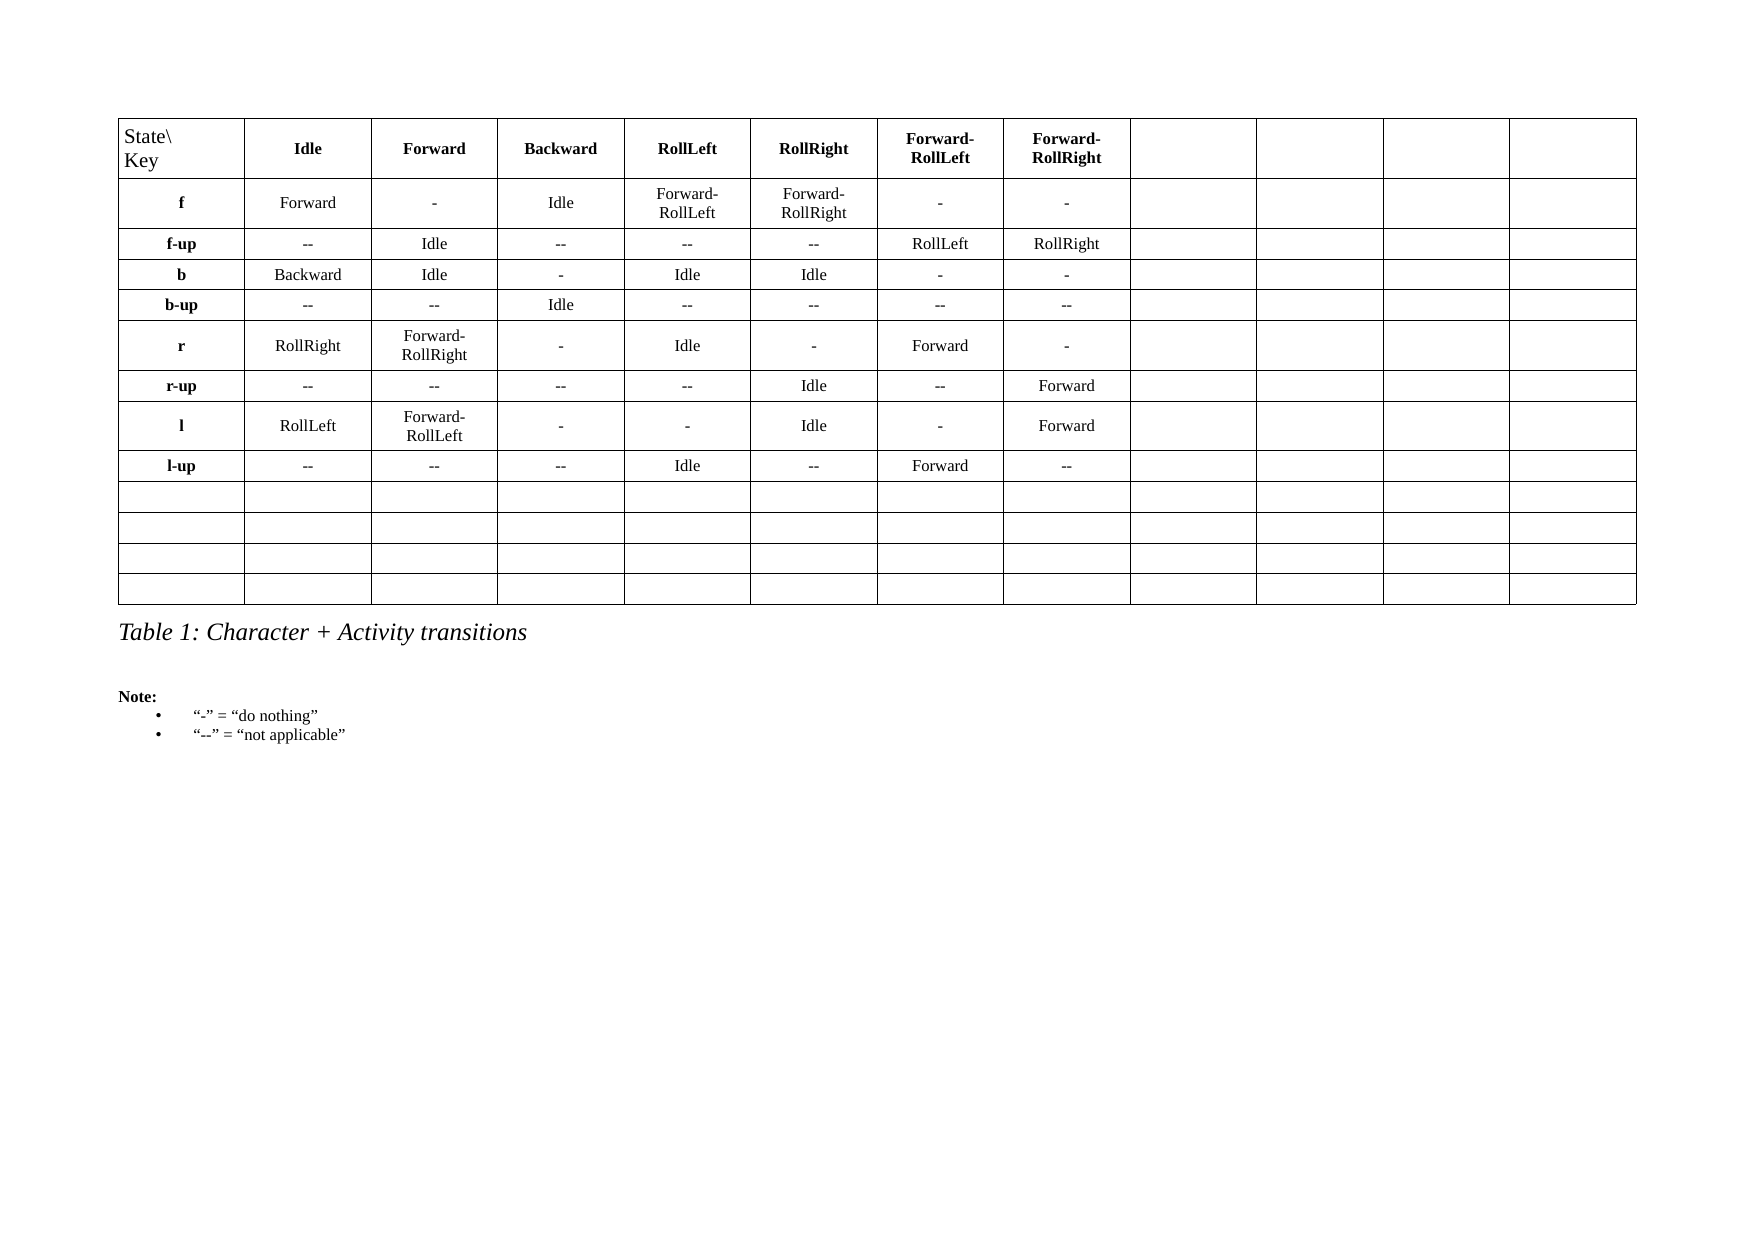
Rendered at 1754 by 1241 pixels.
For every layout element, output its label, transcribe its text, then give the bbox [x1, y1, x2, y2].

table_cell -- [751, 229, 877, 258]
table_cell [1257, 544, 1383, 573]
table_cell Idle [498, 290, 624, 320]
table_cell [1131, 260, 1256, 289]
table_cell Idle [372, 260, 497, 289]
table_cell Forward [1004, 402, 1130, 450]
table_cell -- [372, 290, 497, 320]
table_cell [1384, 544, 1509, 573]
table_cell [1131, 179, 1256, 228]
table_cell b-up [119, 290, 244, 320]
table_header RollLeft [625, 119, 750, 178]
table_cell l [119, 402, 244, 450]
table_cell - [498, 260, 624, 289]
table_cell - [751, 321, 877, 370]
table_cell Idle [625, 451, 750, 481]
table_header State\ Key [119, 119, 244, 178]
table_cell [498, 513, 624, 543]
table_cell [372, 574, 497, 604]
table_header [1257, 119, 1383, 178]
table_cell [1257, 321, 1383, 370]
table_cell [1131, 482, 1256, 512]
table_cell -- [498, 229, 624, 258]
table_cell Backward [245, 260, 371, 289]
table_cell - [372, 179, 497, 228]
table_cell -- [625, 371, 750, 401]
table_cell [1131, 371, 1256, 401]
table_cell - [498, 402, 624, 450]
table_cell [1510, 290, 1636, 320]
table_header RollRight [751, 119, 877, 178]
table_header [1384, 119, 1509, 178]
table_cell [1384, 290, 1509, 320]
table_header Backward [498, 119, 624, 178]
table_cell [498, 482, 624, 512]
table_header Forward-RollLeft [878, 119, 1003, 178]
table_cell f-up [119, 229, 244, 258]
table_cell - [1004, 260, 1130, 289]
table_cell - [878, 260, 1003, 289]
table_cell [1131, 321, 1256, 370]
table_cell RollLeft [245, 402, 371, 450]
table_cell [1257, 402, 1383, 450]
list “-” = “do nothing” [156, 706, 1636, 725]
table_cell [1384, 451, 1509, 481]
table_cell f [119, 179, 244, 228]
table_cell Forward [878, 451, 1003, 481]
table_cell [372, 513, 497, 543]
table_cell [1510, 513, 1636, 543]
table_cell [751, 482, 877, 512]
table_cell - [625, 402, 750, 450]
table_cell [625, 574, 750, 604]
table_cell - [1004, 179, 1130, 228]
table_cell [1257, 574, 1383, 604]
table_cell [1131, 229, 1256, 258]
table_cell [498, 544, 624, 573]
table_cell Idle [372, 229, 497, 258]
table_cell -- [1004, 451, 1130, 481]
table_cell [751, 513, 877, 543]
table_cell [1510, 179, 1636, 228]
table_cell -- [372, 371, 497, 401]
table_cell RollLeft [878, 229, 1003, 258]
table_cell -- [498, 451, 624, 481]
table_cell [1257, 513, 1383, 543]
table_cell [1131, 513, 1256, 543]
table_cell [1257, 179, 1383, 228]
table_cell Forward-RollRight [372, 321, 497, 370]
table_cell [625, 513, 750, 543]
table_cell [751, 544, 877, 573]
table_cell [878, 482, 1003, 512]
table_cell l-up [119, 451, 244, 481]
table_cell [1510, 482, 1636, 512]
table_cell [1384, 260, 1509, 289]
table_cell -- [878, 290, 1003, 320]
table_cell - [878, 179, 1003, 228]
table_cell Idle [498, 179, 624, 228]
table_cell -- [751, 290, 877, 320]
table_cell [1384, 513, 1509, 543]
table_cell r [119, 321, 244, 370]
table_cell Idle [751, 371, 877, 401]
text Note: [118, 687, 1636, 706]
table_cell [1257, 482, 1383, 512]
table_cell [119, 544, 244, 573]
table_cell [245, 544, 371, 573]
text Table 1: Character + Activity transitions [118, 617, 1636, 645]
table_cell [119, 482, 244, 512]
table_cell [245, 574, 371, 604]
table_cell [1384, 402, 1509, 450]
table_cell [1004, 482, 1130, 512]
table_cell Forward-RollRight [751, 179, 877, 228]
table_cell -- [625, 290, 750, 320]
table_header Forward-RollRight [1004, 119, 1130, 178]
table_cell -- [878, 371, 1003, 401]
list “--” = “not applicable” [156, 725, 1636, 744]
table_cell Forward-RollLeft [625, 179, 750, 228]
table_cell [119, 513, 244, 543]
table_cell -- [372, 451, 497, 481]
table_cell -- [245, 451, 371, 481]
table_cell [1510, 260, 1636, 289]
table_cell [1510, 544, 1636, 573]
table_cell Idle [625, 321, 750, 370]
table_cell [625, 482, 750, 512]
table_cell [1131, 451, 1256, 481]
table_cell [878, 574, 1003, 604]
table_cell [1510, 402, 1636, 450]
table_cell [1257, 290, 1383, 320]
table_cell - [878, 402, 1003, 450]
table_cell -- [245, 371, 371, 401]
table_header [1510, 119, 1636, 178]
table_cell [1384, 321, 1509, 370]
table_cell Forward-RollLeft [372, 402, 497, 450]
table_cell -- [751, 451, 877, 481]
table_cell Forward [245, 179, 371, 228]
table_cell [1257, 451, 1383, 481]
table_cell [1004, 544, 1130, 573]
table_cell [1004, 574, 1130, 604]
table_cell [1384, 179, 1509, 228]
table_cell RollRight [1004, 229, 1130, 258]
table_header Forward [372, 119, 497, 178]
table_cell [1257, 229, 1383, 258]
table_cell b [119, 260, 244, 289]
table_cell [625, 544, 750, 573]
table_cell [498, 574, 624, 604]
table_cell [1131, 544, 1256, 573]
table_cell [1257, 260, 1383, 289]
table_cell - [498, 321, 624, 370]
table_cell [1131, 574, 1256, 604]
table_cell -- [1004, 290, 1130, 320]
table_cell [1131, 290, 1256, 320]
table_cell [1004, 513, 1130, 543]
table_cell [1510, 371, 1636, 401]
table_cell [1384, 229, 1509, 258]
table_cell [372, 544, 497, 573]
table_cell [1510, 574, 1636, 604]
table_cell [1257, 371, 1383, 401]
table_cell r-up [119, 371, 244, 401]
table_header Idle [245, 119, 371, 178]
table_cell -- [625, 229, 750, 258]
table_cell Idle [751, 260, 877, 289]
table_cell [1384, 482, 1509, 512]
table_cell [1510, 321, 1636, 370]
table_header [1131, 119, 1256, 178]
table_cell -- [498, 371, 624, 401]
table_cell [878, 544, 1003, 573]
table_cell [1510, 451, 1636, 481]
table_cell -- [245, 229, 371, 258]
table_cell [119, 574, 244, 604]
table_cell [1384, 371, 1509, 401]
table_cell [245, 482, 371, 512]
table_cell -- [245, 290, 371, 320]
table_cell - [1004, 321, 1130, 370]
table_cell RollRight [245, 321, 371, 370]
table_cell [751, 574, 877, 604]
table_cell [1384, 574, 1509, 604]
table_cell [1510, 229, 1636, 258]
table_cell Forward [878, 321, 1003, 370]
table_cell Idle [625, 260, 750, 289]
table_cell Forward [1004, 371, 1130, 401]
table_cell [372, 482, 497, 512]
table_cell [1131, 402, 1256, 450]
table_cell [878, 513, 1003, 543]
table_cell [245, 513, 371, 543]
table_cell Idle [751, 402, 877, 450]
